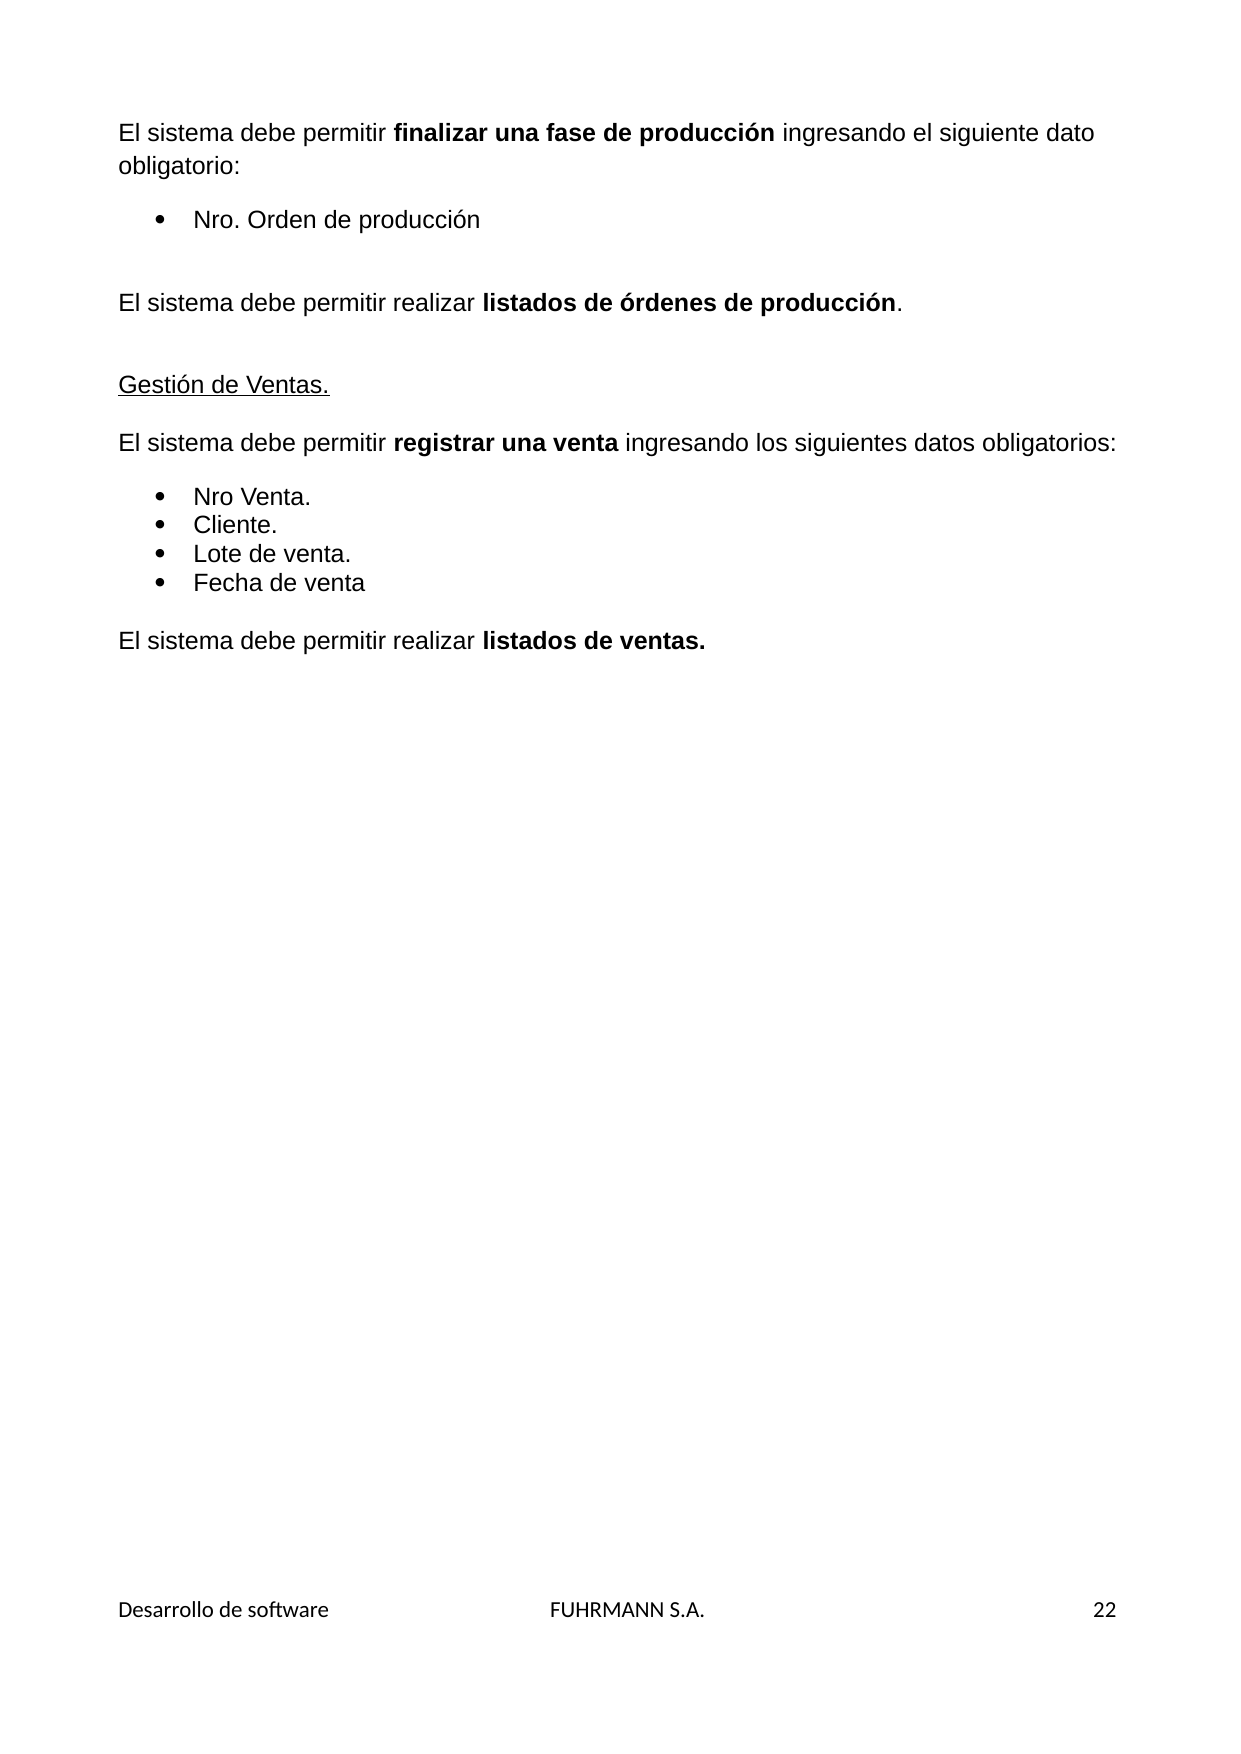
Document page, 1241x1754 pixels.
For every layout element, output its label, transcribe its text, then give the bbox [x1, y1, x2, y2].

text El sistema debe permitir registrar una venta ingresando los siguientes datos obligatorios: [118, 428, 1122, 457]
list Cliente. [156, 511, 1122, 539]
list Nro. Orden de producción [156, 205, 1122, 234]
text El sistema debe permitir finalizar una fase de producción ingresando el siguiente dato obligatorio: [118, 118, 1122, 180]
list Nro Venta. [156, 482, 1122, 511]
text Gestión de Ventas. [118, 370, 1122, 399]
list Lote de venta. [156, 539, 1122, 568]
text El sistema debe permitir realizar listados de órdenes de producción. [118, 288, 1122, 316]
list Fecha de venta [156, 568, 1122, 597]
text El sistema debe permitir realizar listados de ventas. [118, 626, 1122, 654]
